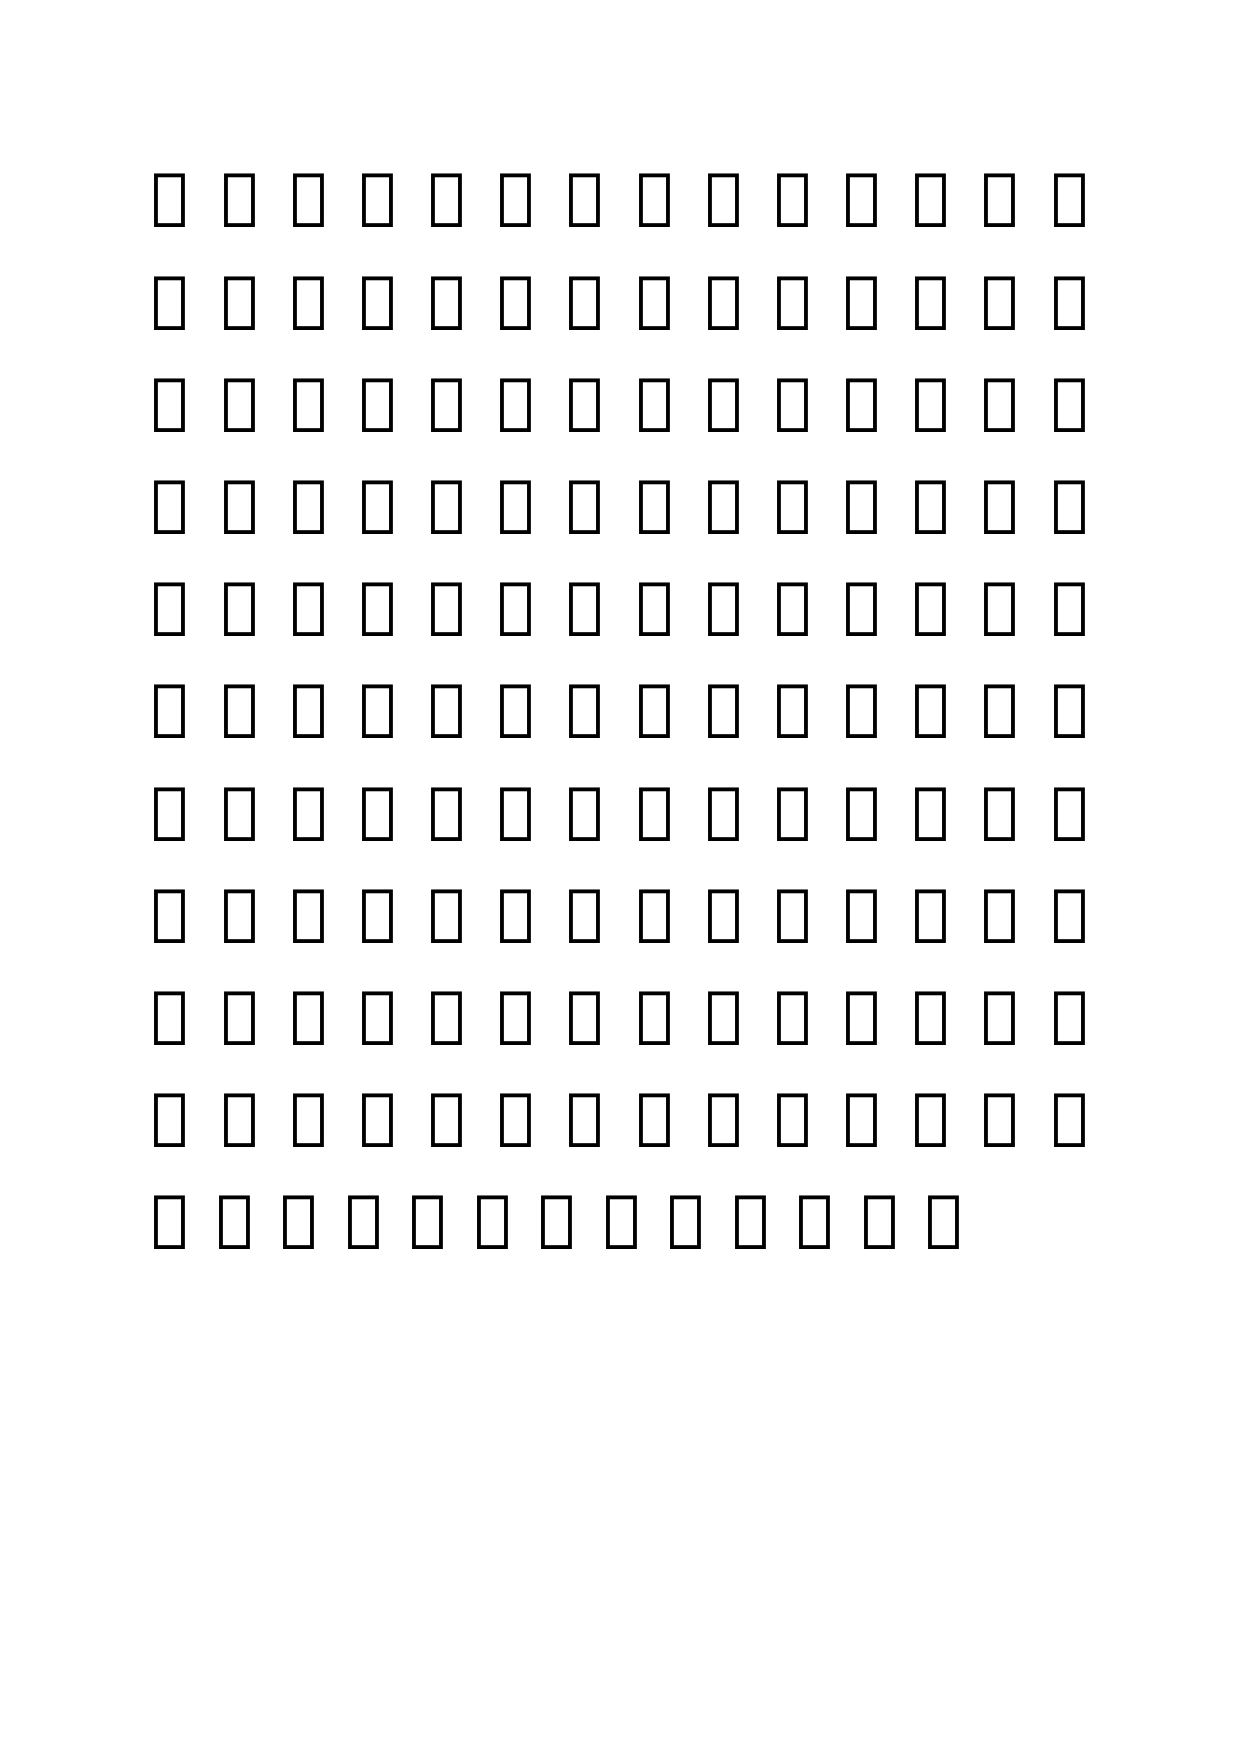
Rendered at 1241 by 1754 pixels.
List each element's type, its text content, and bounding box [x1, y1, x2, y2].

text 󳟸 󳟹 󳟺 󳟻 󳟼 󳟽 󳟾 󳟿 󳠀 󳠁 󳠂 󳠃 󳠄 󳠅 󳠆 󳠇 󳠈 󳠉 󳠊 󳠋 󳠌 󳠍 󳠎 󳠏 󳠐 󳠑 󳠒 󳠓 󳠔 󳠕 󳠖 󳠗 󳠘 󳠙 󳠚 󳠛 󳠜 󳠝 󳠞 󳠟 󳠠 󳠡 󳠢 󳠣 󳠤 󳠥 󳠦 󳠧 󳠨 󳠩 󳠪 󳠫 󳠬 󳠭 󳠮 󳠯 󳠰 󳠱 󳠲 󳠳 󳠴 󳠵 󳠶 󳠷 󳠸 󳠹 󳠺 󳠻 󳠼 󳠽 󳠾 󳠿 󳡀 󳡁 󳡂 󳡃 󳡄 󳡅 󳡆 󳡇 󳡈 󳡉 󳡊 󳡋 󳡌 󳡍 󳡎 󳡏 󳡐 󳡑 󳡒 󳡓 󳡔 󳡕 󳡖 󳡗 󳡘 󳡙 󳡚 󳡛 󳡜 󳡝 󳡞 󳡟 󳡠 󳡡 󳡢 󳡣 󳡤 󳡥 󳡦 󳡧 󳡨 󳡩 󳡪 󳡫 󳡬 󳡭 󳡮 󳡯 󳡰 󳡱 󳡲 󳡳 󳡴 󳡵 󳡶 󳡷 󳡸 󳡹 󳡺 󳡻 󳡼 󳡽 󳡾 󳡿 󳢀 󳢁 󳢂 󳢃 󳢄 󳢅 󳢆 󳢇 󳢈 󳢉 󳢊 󳢋 󳢌 󳢍 󳢎 󳢏 󳢐 [148, 148, 1092, 1272]
